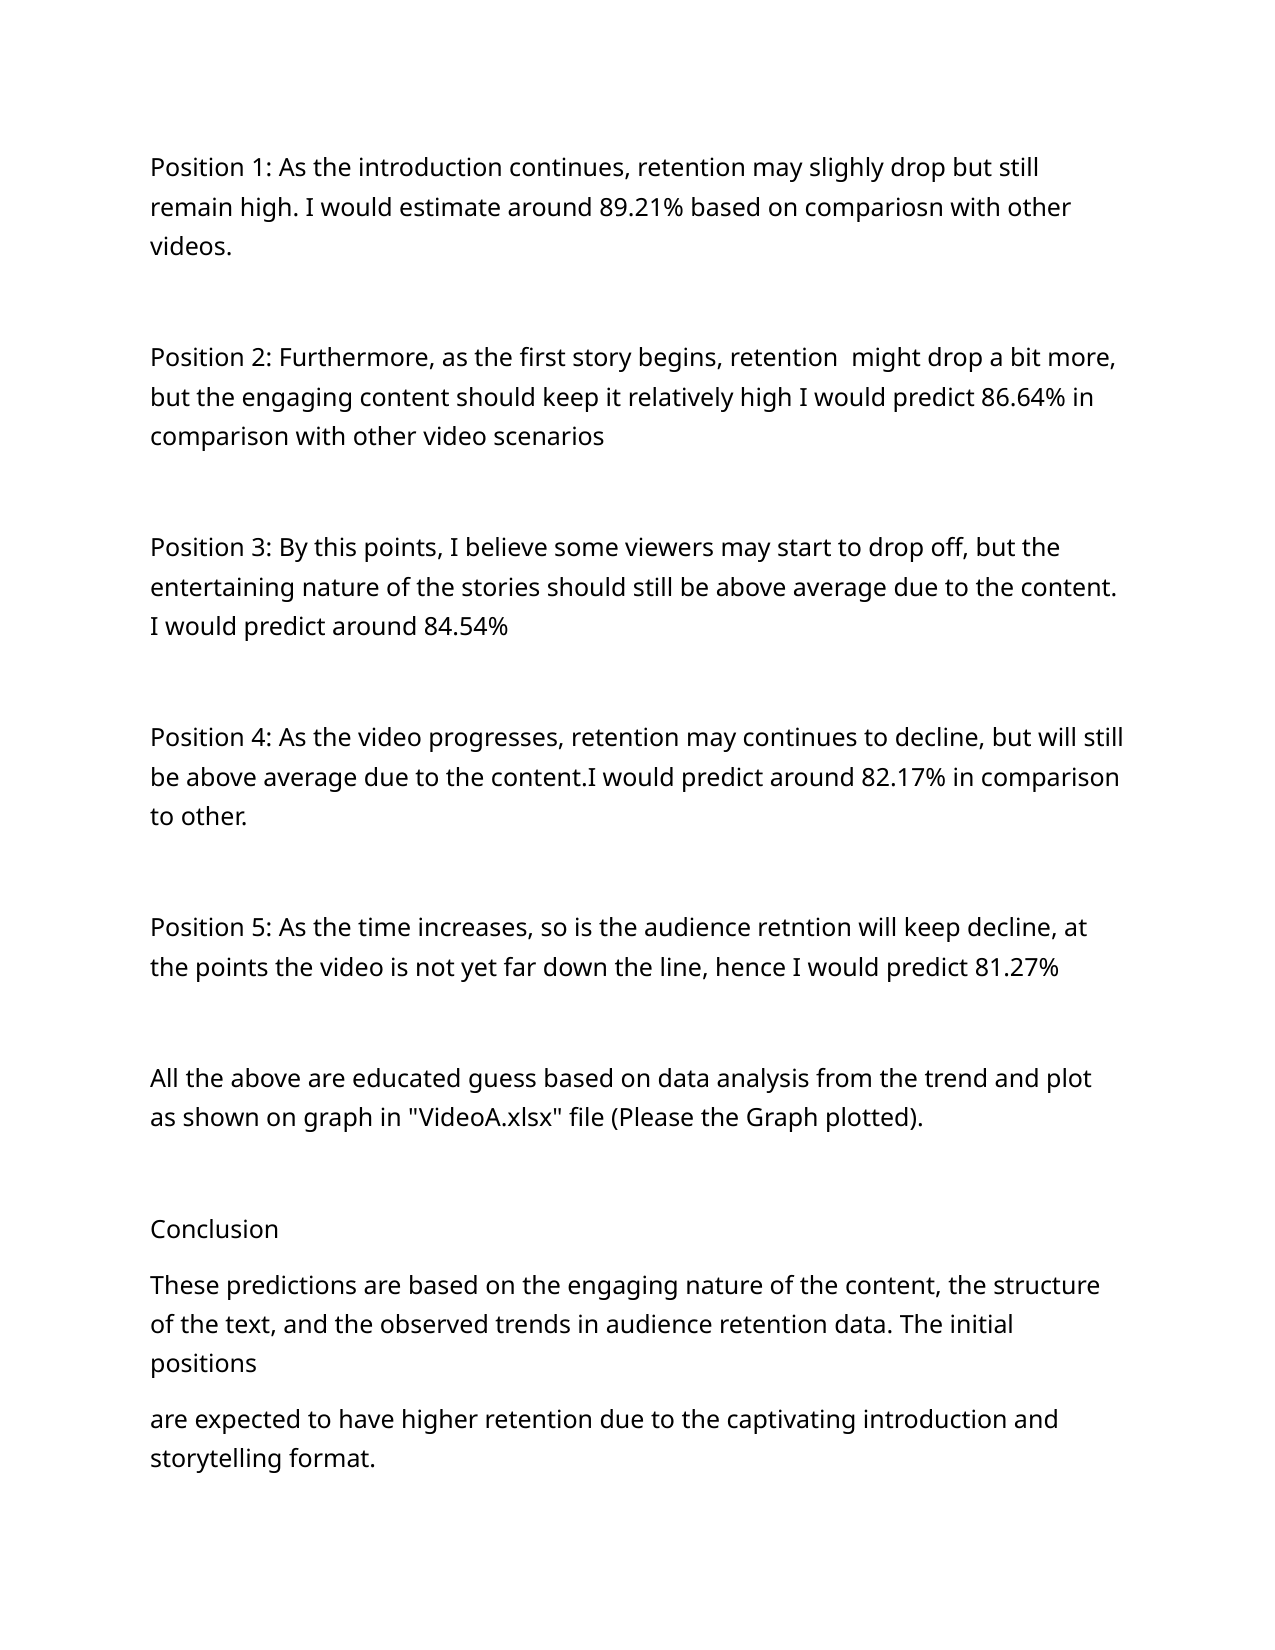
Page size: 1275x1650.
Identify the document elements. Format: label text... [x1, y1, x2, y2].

text Conclusion [150, 1212, 1125, 1246]
text Position 1: As the introduction continues, retention may slighly drop but still remain high. I would estimate around 89.21% based on compariosn with other videos. [150, 150, 1125, 262]
text Position 2: Furthermore, as the first story begins, retention might drop a bit more, but the engaging content should keep it relatively high I would predict 86.64% in comparison with other video scenarios [150, 340, 1125, 452]
text Position 5: As the time increases, so is the audience retntion will keep decline, at the points the video is not yet far down the line, hence I would predict 81.27% [150, 910, 1125, 983]
text Position 3: By this points, I believe some viewers may start to drop off, but the entertaining nature of the stories should still be above average due to the content. I would predict around 84.54% [150, 530, 1125, 642]
text Position 4: As the video progresses, retention may continues to decline, but will still be above average due to the content.I would predict around 82.17% in comparison to other. [150, 720, 1125, 832]
text All the above are educated guess based on data analysis from the trend and plot as shown on graph in "VideoA.xlsx" file (Please the Graph plotted). [150, 1061, 1125, 1134]
text are expected to have higher retention due to the captivating introduction and storytelling format. [150, 1402, 1125, 1475]
text These predictions are based on the engaging nature of the content, the structure of the text, and the observed trends in audience retention data. The initial positions [150, 1267, 1125, 1380]
